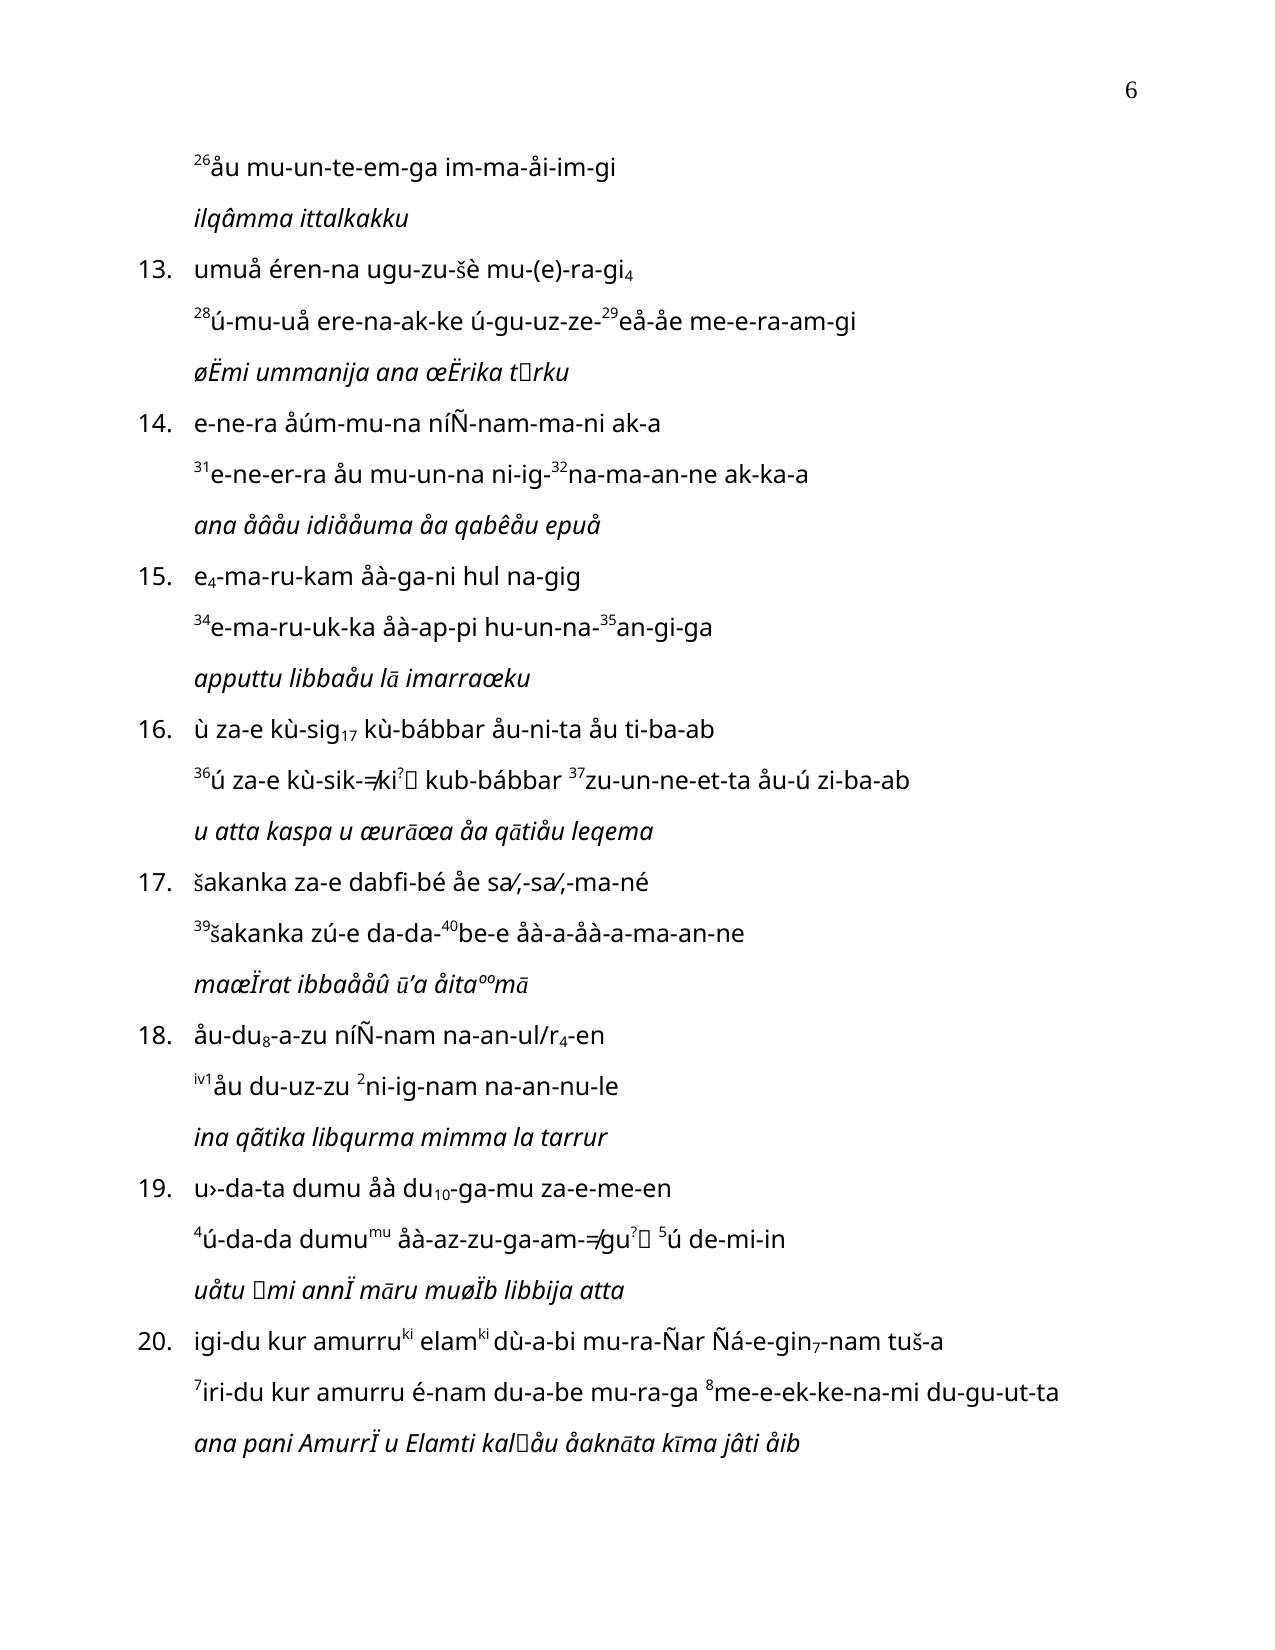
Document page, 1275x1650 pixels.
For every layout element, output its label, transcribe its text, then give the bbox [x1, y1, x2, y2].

text 14. e-ne-ra åúm-mu-na níÑ-nam-ma-ni ak-a [137, 405, 1138, 439]
text 28ú-mu-uå ere-na-ak-ke ú-gu-uz-ze-29eå-åe me-e-ra-am-gi [137, 303, 1138, 337]
text maæÏrat ibbaååû ū’a åitaººmā [137, 967, 1138, 1001]
text ana pani AmurrÏ u Elamti kalåu åaknāta kīma jâti åib [137, 1426, 1138, 1460]
text ilqâmma ittalkakku [137, 201, 1138, 235]
text 4ú-da-da dumumu åà-az-zu-ga-am-≠gu? 5ú de-mi-in [137, 1222, 1138, 1256]
text 26åu mu-un-te-em-ga im-ma-åi-im-gi [137, 150, 1138, 184]
text 17. šakanka za-e dabﬁ-bé åe sa⁄‚-sa⁄‚-ma-né [137, 864, 1138, 899]
text iv1åu du-uz-zu 2ni-ig-nam na-an-nu-le [137, 1069, 1138, 1103]
text 34e-ma-ru-uk-ka åà-ap-pi hu-un-na-35an-gi-ga [137, 609, 1138, 643]
text 36ú za-e kù-sik-≠ki? kub-bábbar 37zu-un-ne-et-ta åu-ú zi-ba-ab [137, 762, 1138, 797]
text 15. e4-ma-ru-kam åà-ga-ni hul na-gig [137, 558, 1138, 592]
text uåtu mi annÏ māru muøÏb libbija atta [137, 1273, 1138, 1307]
text 16. ù za-e kù-sig17 kù-bábbar åu-ni-ta åu ti-ba-ab [137, 711, 1138, 746]
text 31e-ne-er-ra åu mu-un-na ni-ig-32na-ma-an-ne ak-ka-a [137, 456, 1138, 490]
text 20. igi-du kur amurruki elamki dù-a-bi mu-ra-Ñar Ñá-e-gin7-nam­ tuš-a [137, 1324, 1138, 1358]
text 18. åu-du8-a-zu níÑ-nam na-an-ul/r4-en [137, 1018, 1138, 1052]
text 7iri-du kur amurru é-nam du-a-be mu-ra-ga 8me-e-ek-ke-na-mi du-gu-ut-ta [137, 1375, 1138, 1409]
text 19. u›-da-ta dumu åà du10-ga-mu za-e-me-en [137, 1171, 1138, 1205]
text apputtu libbaåu lā imarraœku [137, 660, 1138, 694]
text ina qãtika libqurma mimma la tarrur [137, 1120, 1138, 1154]
text 39šakanka zú-e da-da-40be-e åà-a-åà-a-ma-an-ne [137, 916, 1138, 950]
text øËmi ummanija ana œËrika trku [137, 354, 1138, 388]
text u atta kaspa u æurāœa åa qātiåu leqema [137, 813, 1138, 848]
text 13. umuå éren-na ugu-zu-šè mu-(e)-ra-gi4 [137, 252, 1138, 286]
text ana åâåu idiååuma åa qabêåu epuå [137, 507, 1138, 541]
